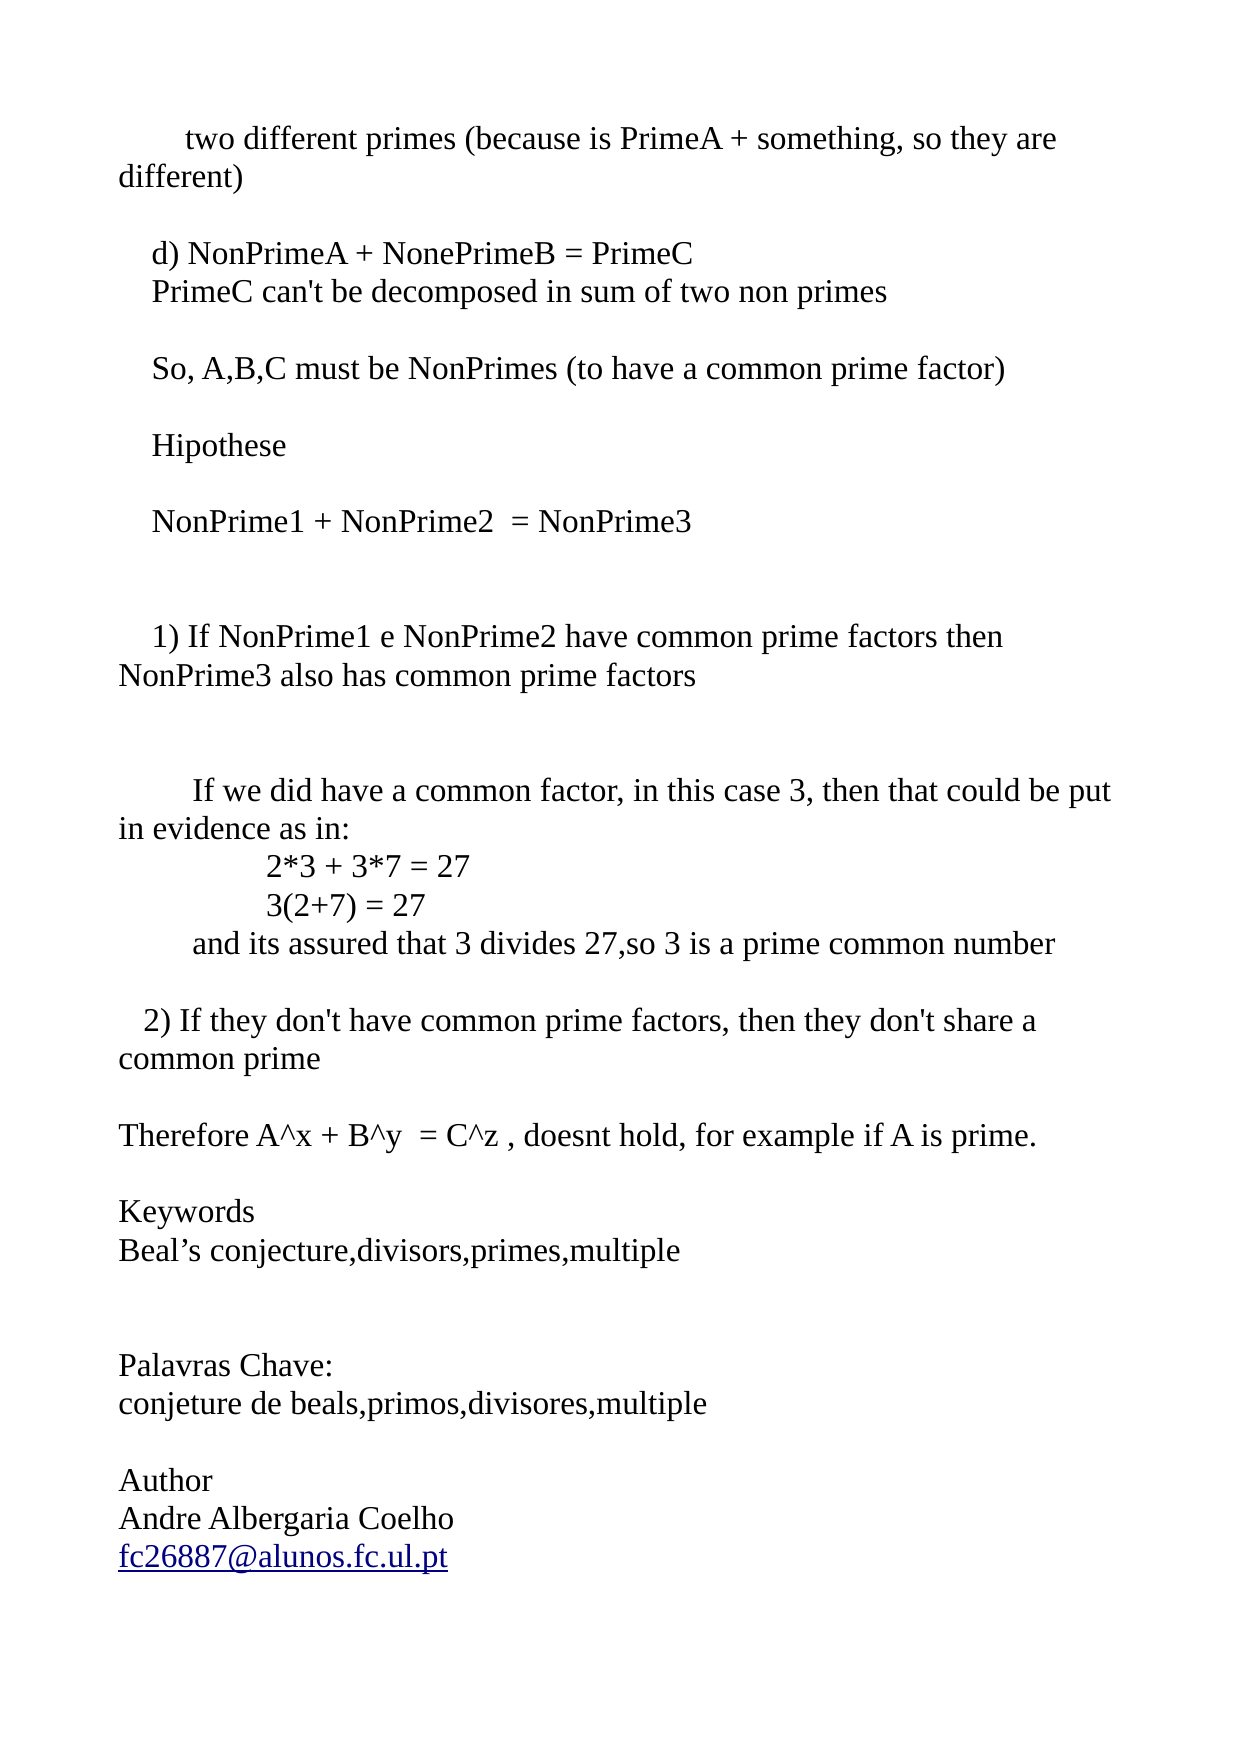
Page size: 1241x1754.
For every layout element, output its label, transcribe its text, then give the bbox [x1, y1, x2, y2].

text 2*3 + 3*7 = 27 [118, 846, 1122, 885]
text Hipothese [118, 425, 1122, 463]
text d) NonPrimeA + NonePrimeB = PrimeC [118, 233, 1122, 271]
text Therefore A^x + B^y = C^z , doesnt hold, for example if A is prime. [118, 1115, 1122, 1153]
text Palavras Chave: [118, 1345, 1122, 1383]
text 3(2+7) = 27 [118, 885, 1122, 923]
text So, A,B,C must be NonPrimes (to have a common prime factor) [118, 348, 1122, 386]
text two different primes (because is PrimeA + something, so they are different) [118, 118, 1122, 195]
text PrimeC can't be decomposed in sum of two non primes [118, 271, 1122, 310]
text 2) If they don't have common prime factors, then they don't share a common prime [118, 1000, 1122, 1076]
text Author [118, 1460, 1122, 1498]
text Beal’s conjecture,divisors,primes,multiple [118, 1230, 1122, 1268]
text Keywords [118, 1191, 1122, 1230]
text fc26887@alunos.fc.ul.pt [118, 1536, 1122, 1575]
text Andre Albergaria Coelho [118, 1498, 1122, 1536]
text and its assured that 3 divides 27,so 3 is a prime common number [118, 923, 1122, 961]
text 1) If NonPrime1 e NonPrime2 have common prime factors then NonPrime3 also has common prime factors [118, 616, 1122, 693]
text conjeture de beals,primos,divisores,multiple [118, 1383, 1122, 1421]
text If we did have a common factor, in this case 3, then that could be put in evidence as in: [118, 770, 1122, 846]
text NonPrime1 + NonPrime2 = NonPrime3 [118, 501, 1122, 540]
